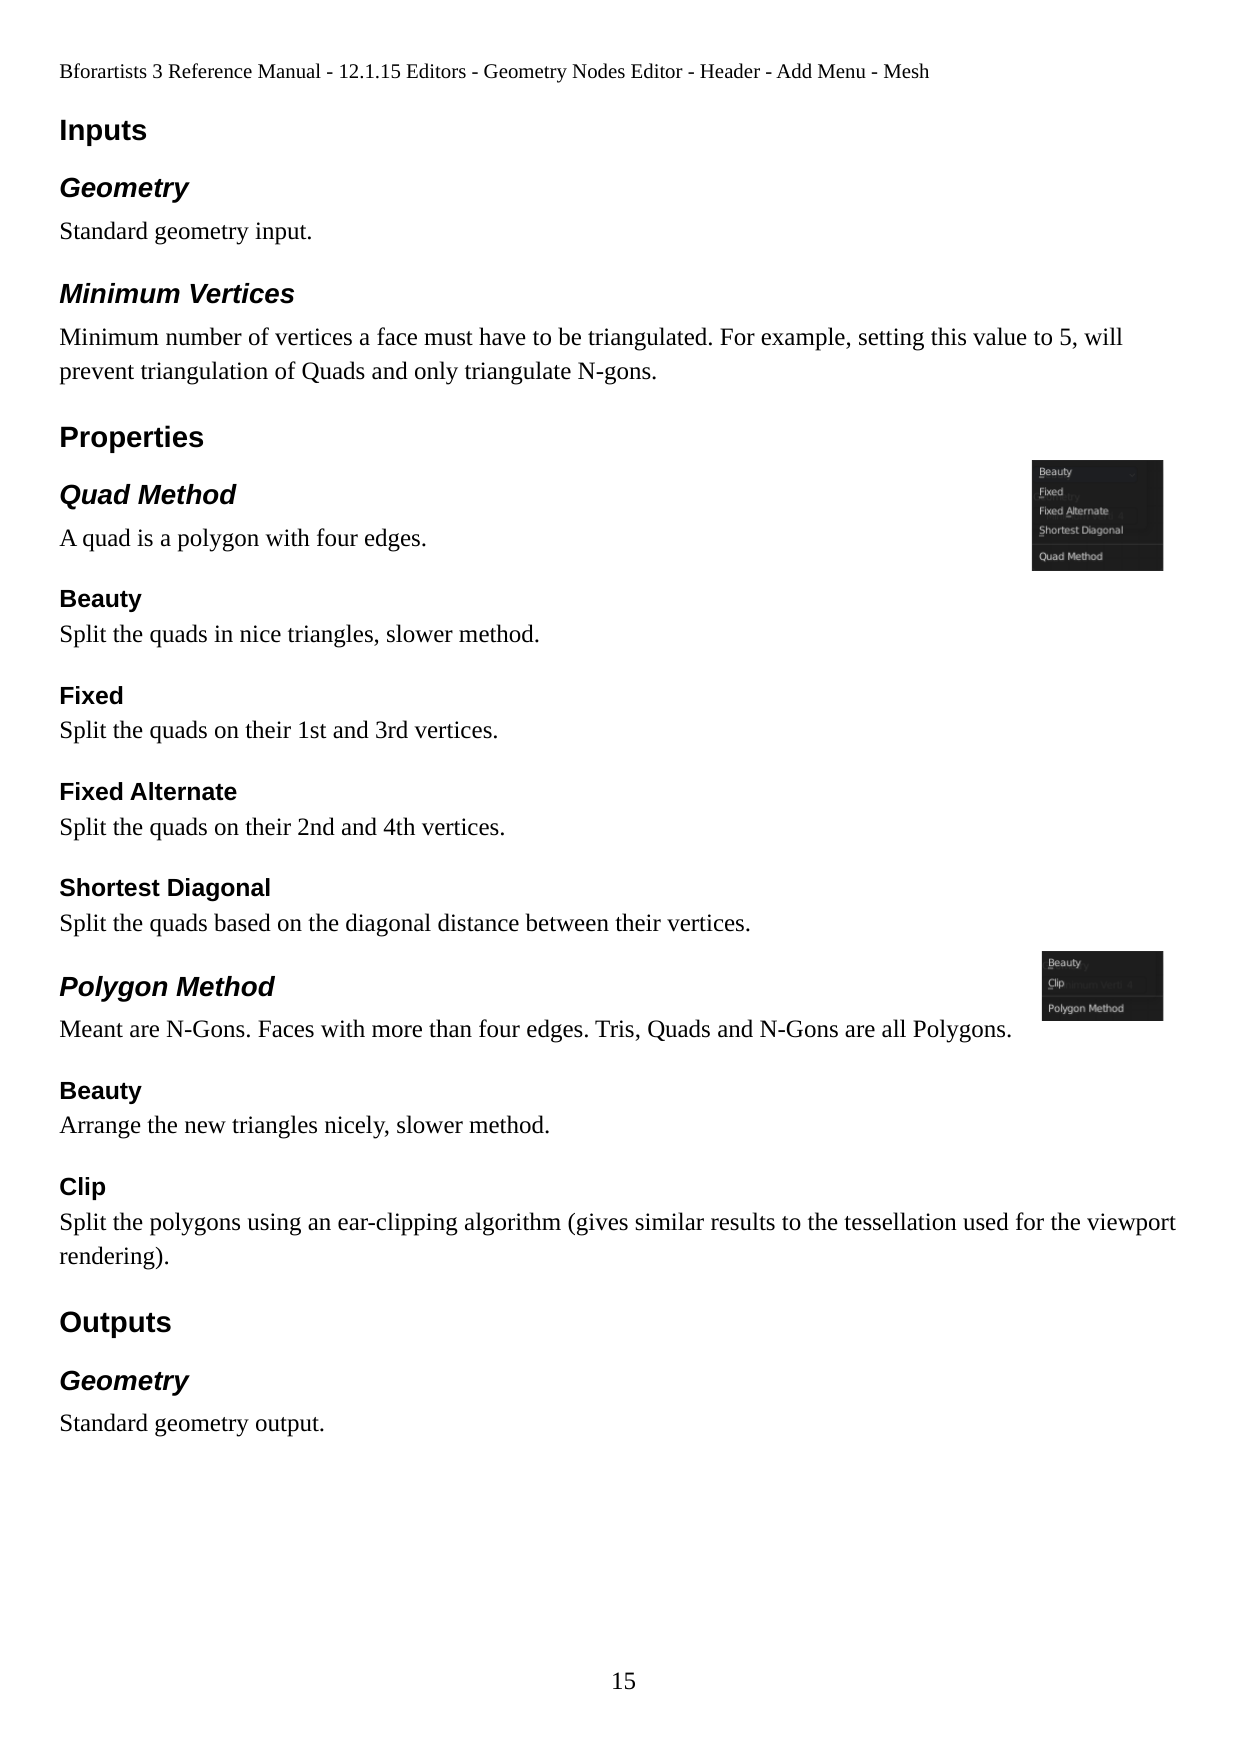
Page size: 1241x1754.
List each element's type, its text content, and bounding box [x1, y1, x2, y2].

text Split the quads on their 1st and 3rd vertices. [59, 716, 1181, 744]
subtitle Fixed Alternate [59, 777, 1181, 806]
subtitle Geometry [59, 171, 1181, 203]
text Split the quads based on the diagonal distance between their vertices. [59, 908, 1181, 937]
text Split the quads on their 2nd and 4th vertices. [59, 812, 1181, 841]
subtitle Shortest Diagonal [59, 873, 1181, 902]
subtitle Beauty [59, 1076, 1181, 1104]
text Split the polygons using an ear-clipping algorithm (gives similar results to the tessellation used for the viewport rendering). [59, 1207, 1181, 1270]
text Meant are N-Gons. Faces with more than four edges. Tris, Quads and N-Gons are all Polygons. [59, 1014, 1181, 1043]
subtitle [1164, 970, 1181, 1002]
text Minimum number of vertices a face must have to be triangulated. For example, setting this value to 5, will prevent triangulation of Quads and only triangulate N-gons. [59, 322, 1181, 385]
subtitle Clip [59, 1172, 1181, 1201]
subtitle Minimum Vertices [59, 277, 1181, 309]
subtitle Geometry [59, 1364, 1181, 1396]
text Standard geometry input. [59, 216, 1181, 244]
text Standard geometry output. [59, 1408, 1181, 1437]
text Split the quads in nice triangles, slower method. [59, 619, 1181, 648]
subtitle Quad Method [59, 478, 1031, 510]
picture [1031, 460, 1164, 571]
subtitle [1164, 478, 1181, 510]
subtitle Beauty [59, 584, 1181, 613]
subtitle Inputs [59, 113, 1181, 146]
subtitle Polygon Method [59, 970, 1041, 1002]
picture [1041, 951, 1164, 1021]
subtitle Properties [59, 420, 1181, 453]
subtitle Fixed [59, 681, 1181, 709]
text A quad is a polygon with four edges. [59, 523, 1031, 552]
text Arrange the new triangles nicely, slower method. [59, 1111, 1181, 1139]
subtitle Outputs [59, 1305, 1181, 1339]
